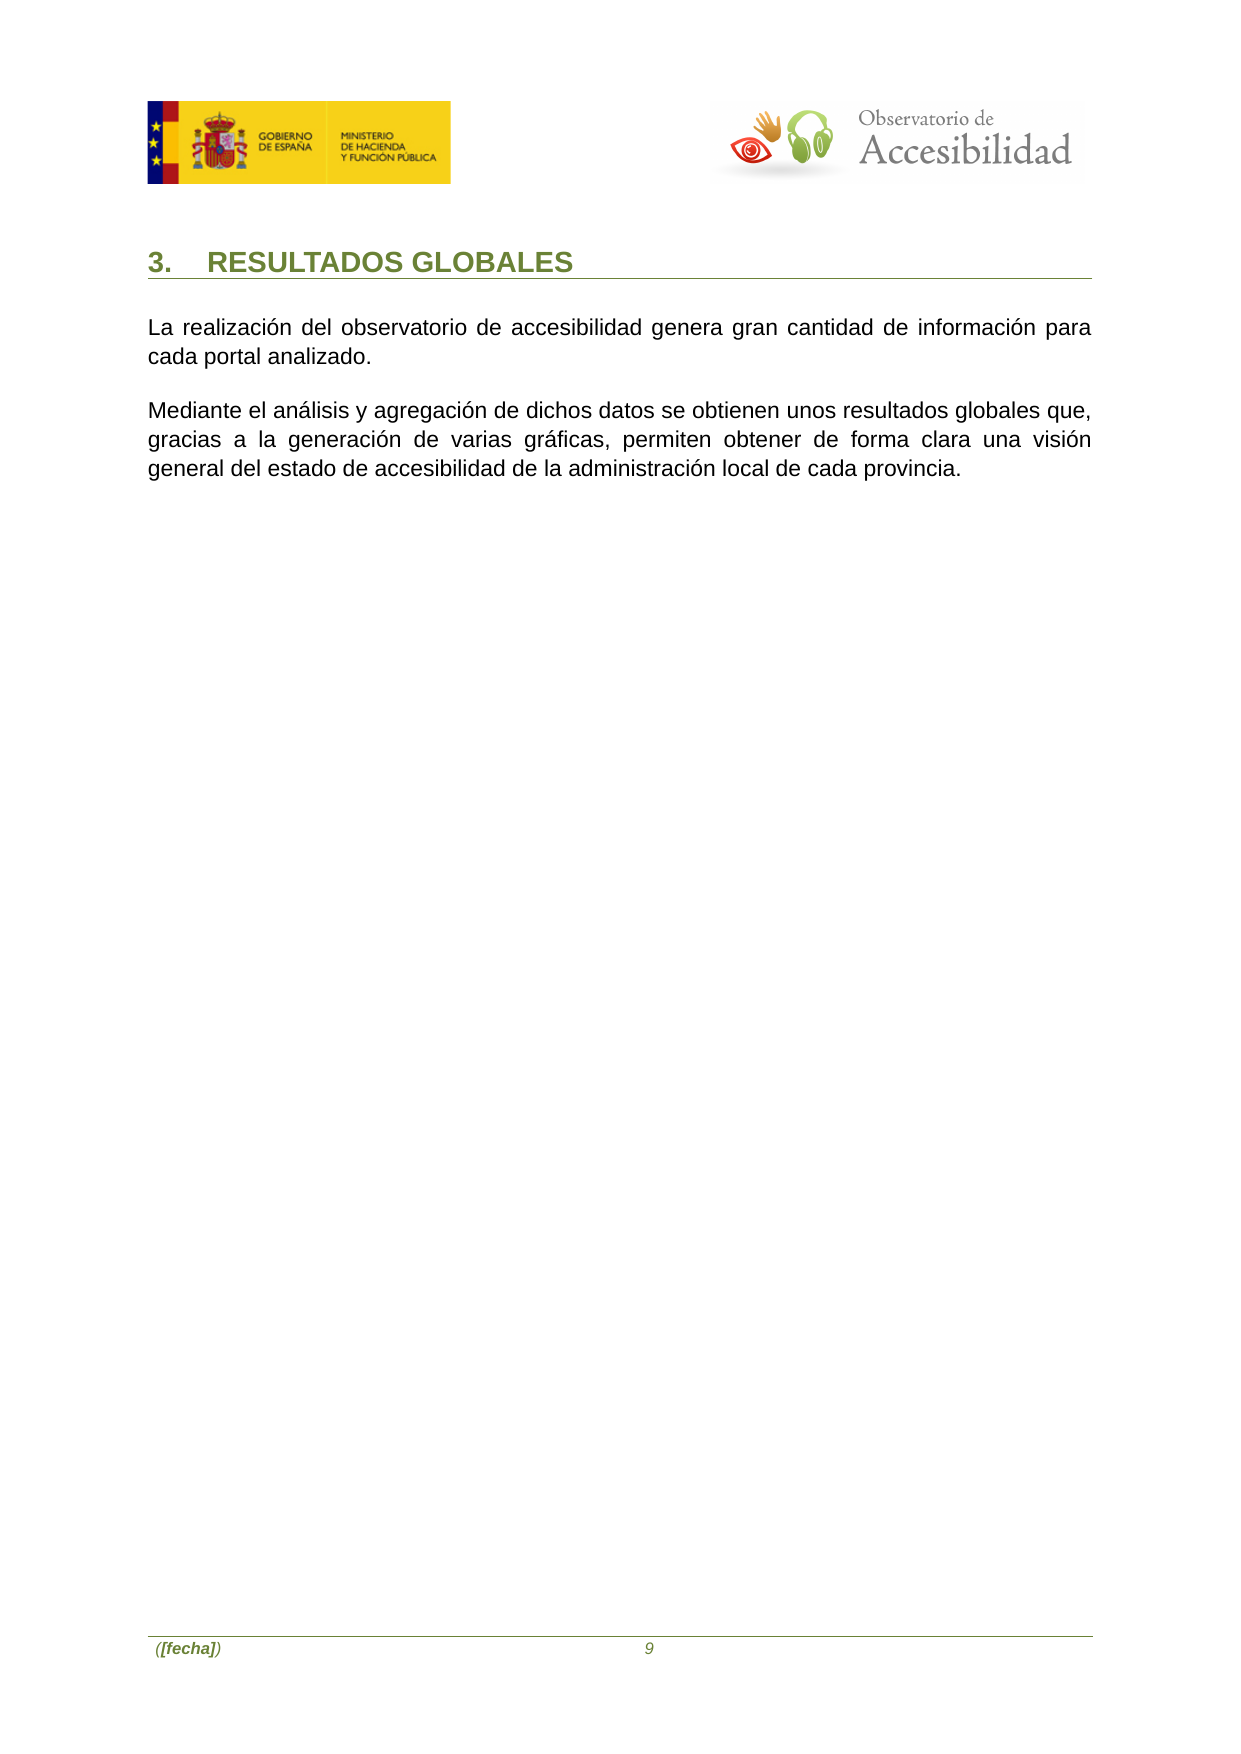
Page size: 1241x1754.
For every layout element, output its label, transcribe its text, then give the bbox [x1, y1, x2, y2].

subtitle Resultados Globales [148, 245, 1092, 278]
text Mediante el análisis y agregación de dichos datos se obtienen unos resultados globales que, gracias a la generación de varias gráficas, permiten obtener de forma clara una visión general del estado de accesibilidad de la administración local de cada provincia. [148, 397, 1092, 481]
picture [147, 101, 451, 184]
text La realización del observatorio de accesibilidad genera gran cantidad de información para cada portal analizado. [148, 314, 1092, 369]
picture [710, 101, 1086, 184]
